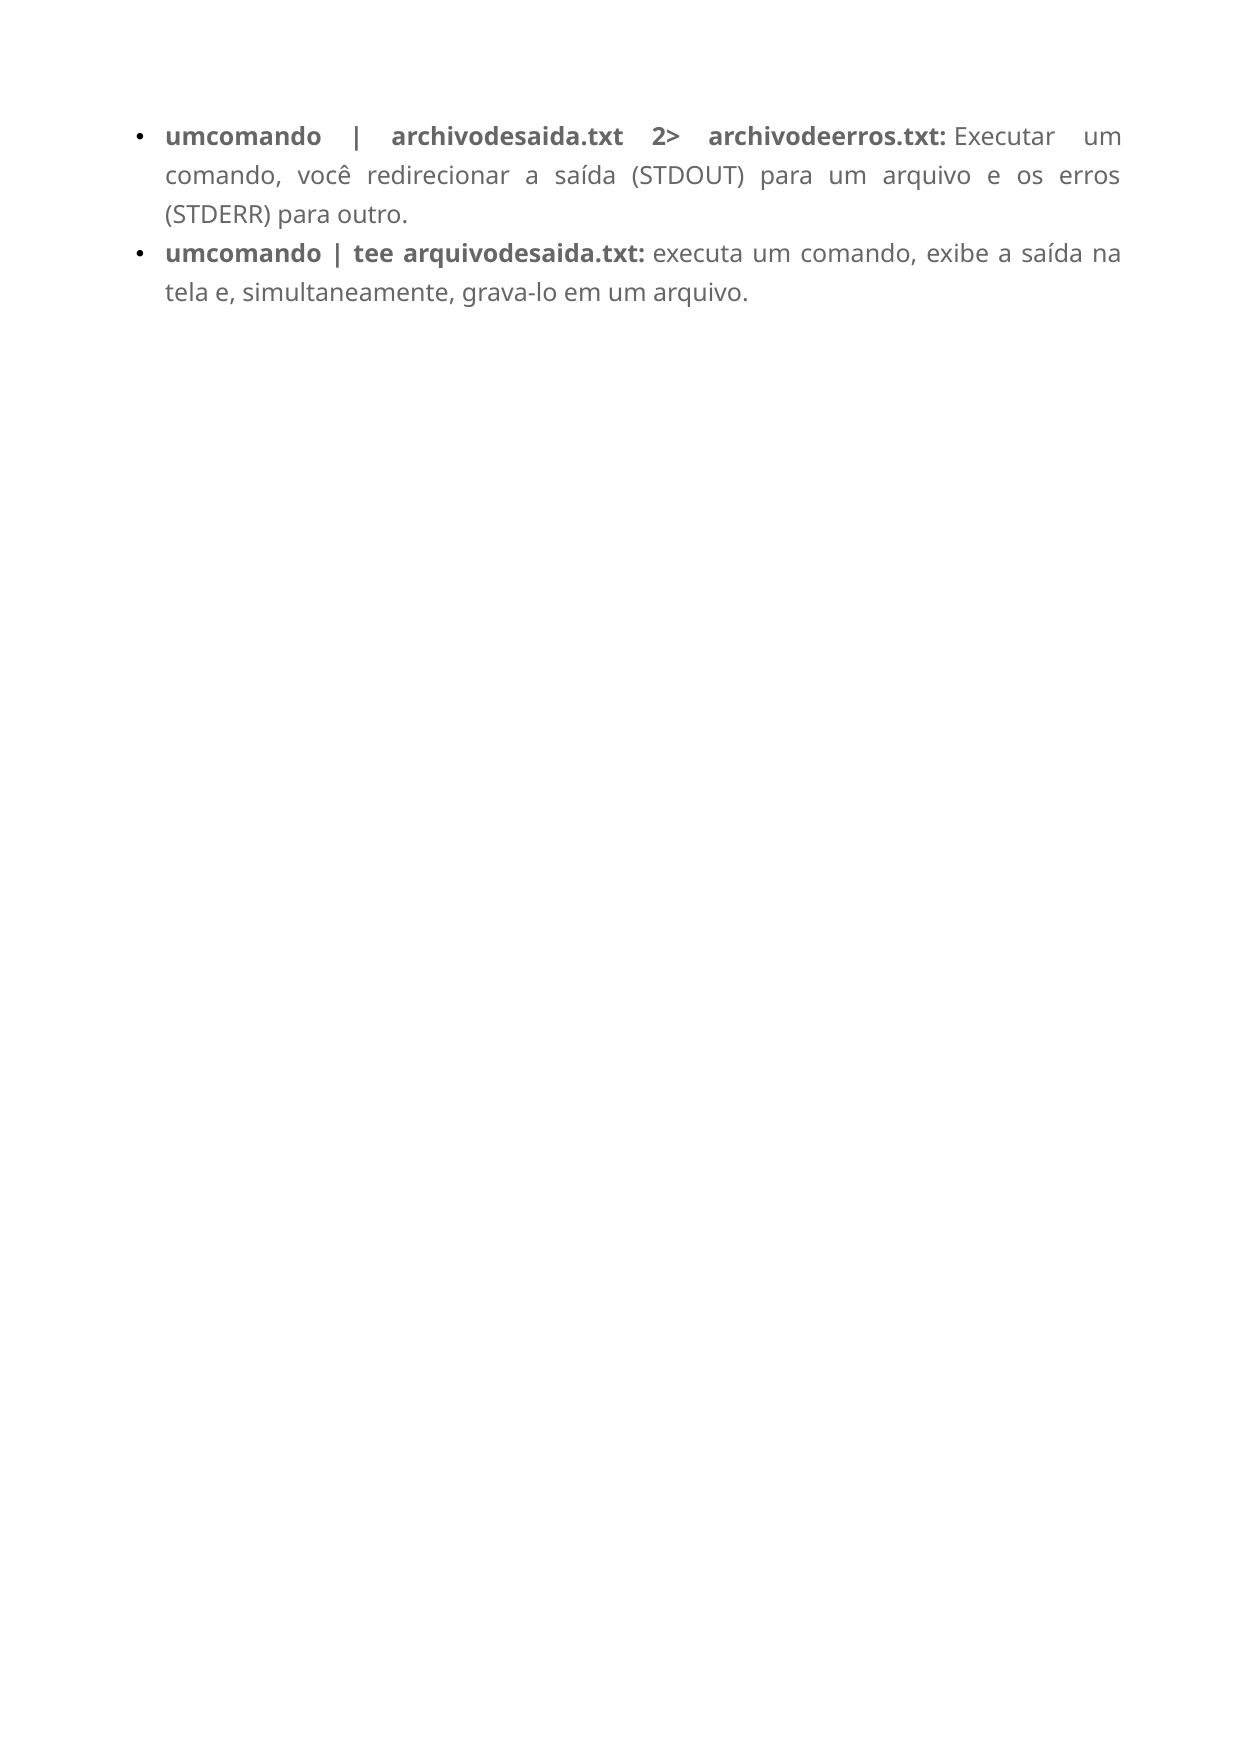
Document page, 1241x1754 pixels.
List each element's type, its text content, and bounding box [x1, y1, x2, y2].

list umcomando | tee arquivodesaida.txt: executa um comando, exibe a saída na tela e, simultaneamente, grava-lo em um arquivo. [136, 236, 1122, 309]
list umcomando | archivodesaida.txt 2> archivodeerros.txt: Executar um comando, você redirecionar a saída (STDOUT) para um arquivo e os erros (STDERR) para outro. [136, 118, 1122, 231]
